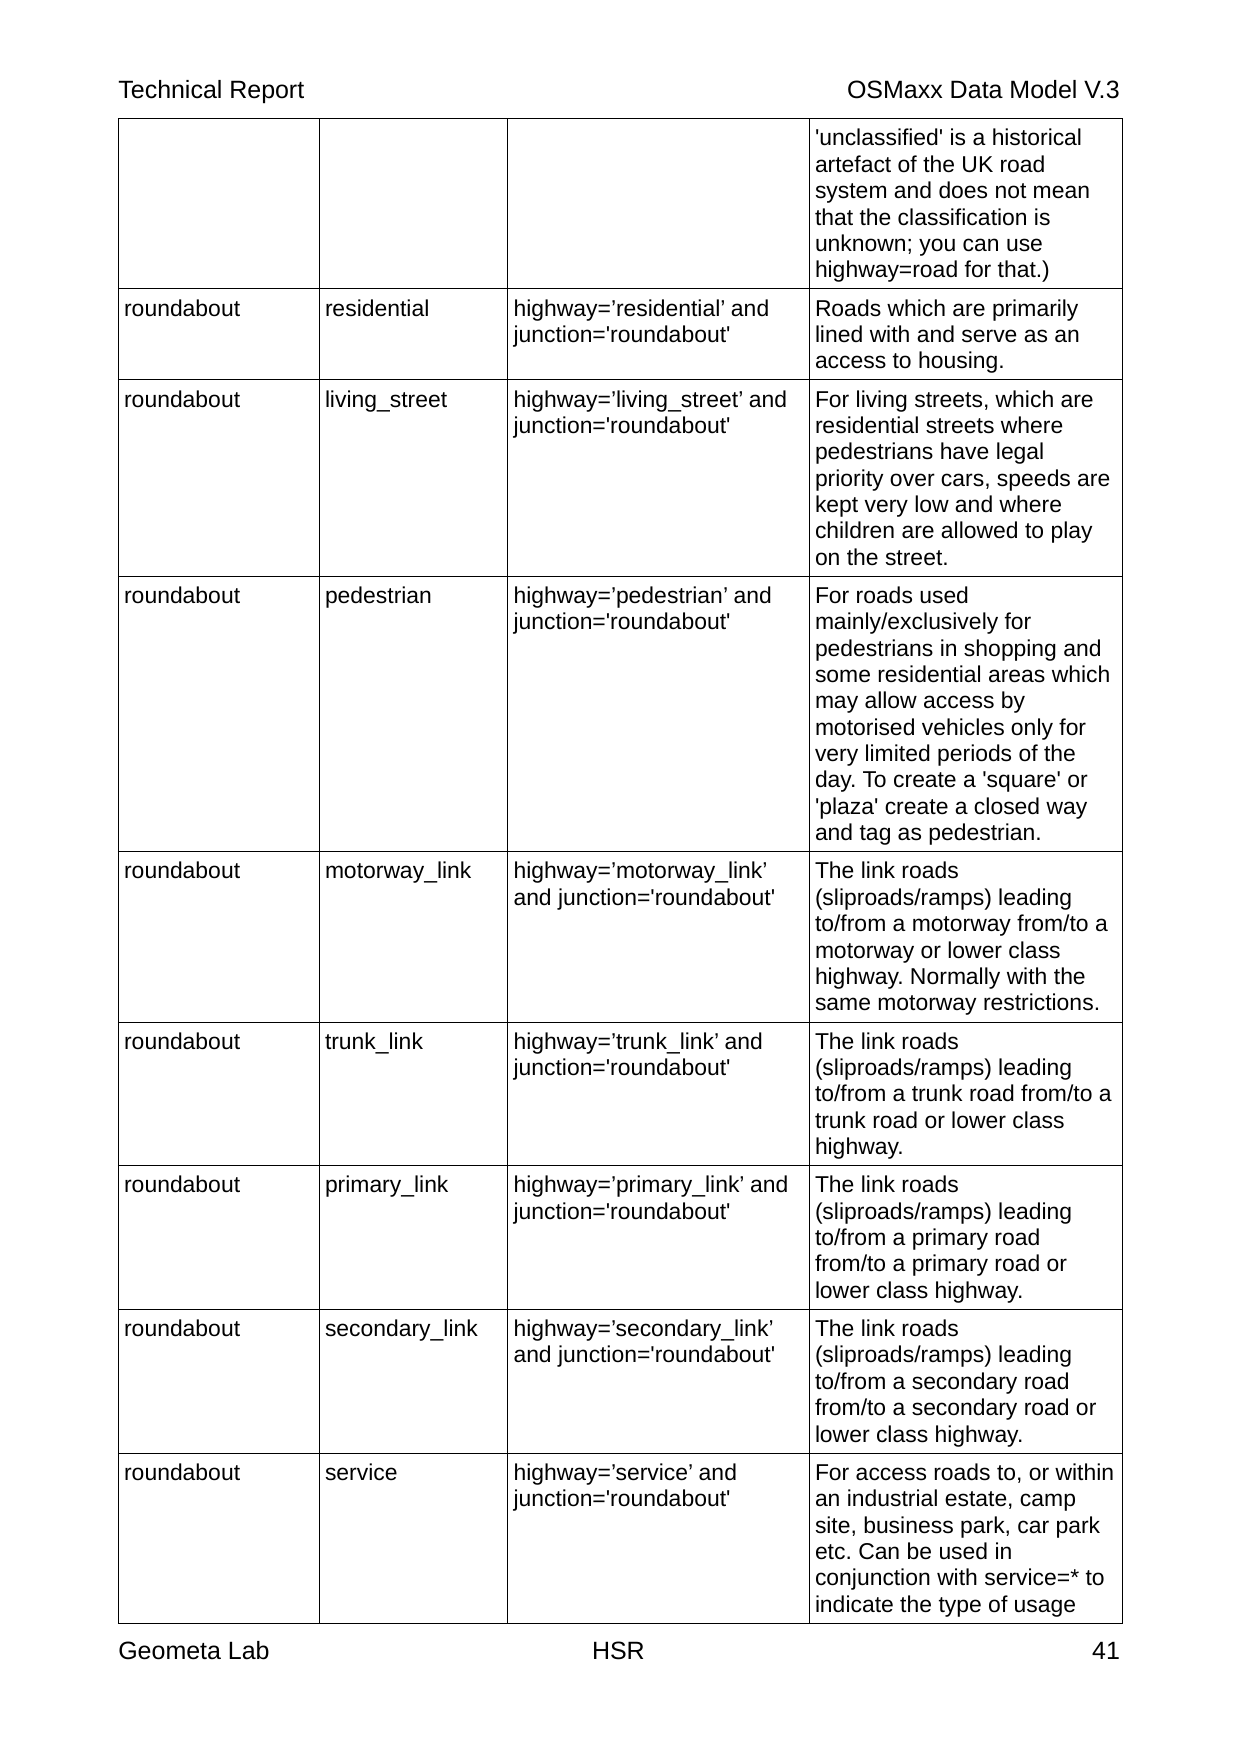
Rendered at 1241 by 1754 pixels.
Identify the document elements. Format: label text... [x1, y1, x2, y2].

table_cell [119, 119, 319, 288]
table_cell roundabout [119, 1166, 319, 1309]
table_cell roundabout [119, 380, 319, 576]
table_cell pedestrian [320, 577, 507, 851]
table_cell service [320, 1454, 507, 1623]
table_cell For living streets, which are residential streets where pedestrians have legal priority over cars, speeds are kept very low and where children are allowed to play on the street. [810, 380, 1122, 576]
table_cell highway=’living_street’ and junction='roundabout' [508, 380, 809, 576]
table_cell The link roads (sliproads/ramps) leading to/from a primary road from/to a primary road or lower class highway. [810, 1166, 1122, 1309]
table_cell roundabout [119, 1023, 319, 1165]
table_cell highway=’secondary_link’ and junction='roundabout' [508, 1310, 809, 1453]
table_cell The link roads (sliproads/ramps) leading to/from a motorway from/to a motorway or lower class highway. Normally with the same motorway restrictions. [810, 852, 1122, 1021]
table_cell highway=’service’ and junction='roundabout' [508, 1454, 809, 1623]
table_cell roundabout [119, 577, 319, 851]
table_cell living_street [320, 380, 507, 576]
table_cell highway=’residential’ and junction='roundabout' [508, 289, 809, 379]
table_cell [508, 119, 809, 288]
table_cell highway=’primary_link’ and junction='roundabout' [508, 1166, 809, 1309]
table_cell roundabout [119, 289, 319, 379]
table_cell highway=’pedestrian’ and junction='roundabout' [508, 577, 809, 851]
table_cell The link roads (sliproads/ramps) leading to/from a secondary road from/to a secondary road or lower class highway. [810, 1310, 1122, 1453]
table_cell [320, 119, 507, 288]
table_cell residential [320, 289, 507, 379]
table_cell 'unclassified' is a historical artefact of the UK road system and does not mean that the classification is unknown; you can use highway=road for that.) [810, 119, 1122, 288]
table_cell roundabout [119, 1310, 319, 1453]
table_cell highway=’motorway_link’ and junction='roundabout' [508, 852, 809, 1021]
table_cell The link roads (sliproads/ramps) leading to/from a trunk road from/to a trunk road or lower class highway. [810, 1023, 1122, 1165]
table_cell roundabout [119, 1454, 319, 1623]
table_cell Roads which are primarily lined with and serve as an access to housing. [810, 289, 1122, 379]
table_cell trunk_link [320, 1023, 507, 1165]
table_cell motorway_link [320, 852, 507, 1021]
table_cell highway=’trunk_link’ and junction='roundabout' [508, 1023, 809, 1165]
table_cell secondary_link [320, 1310, 507, 1453]
table_cell roundabout [119, 852, 319, 1021]
table_cell primary_link [320, 1166, 507, 1309]
table_cell For roads used mainly/exclusively for pedestrians in shopping and some residential areas which may allow access by motorised vehicles only for very limited periods of the day. To create a 'square' or 'plaza' create a closed way and tag as pedestrian. [810, 577, 1122, 851]
table_cell For access roads to, or within an industrial estate, camp site, business park, car park etc. Can be used in conjunction with service=* to indicate the type of usage [810, 1454, 1122, 1623]
